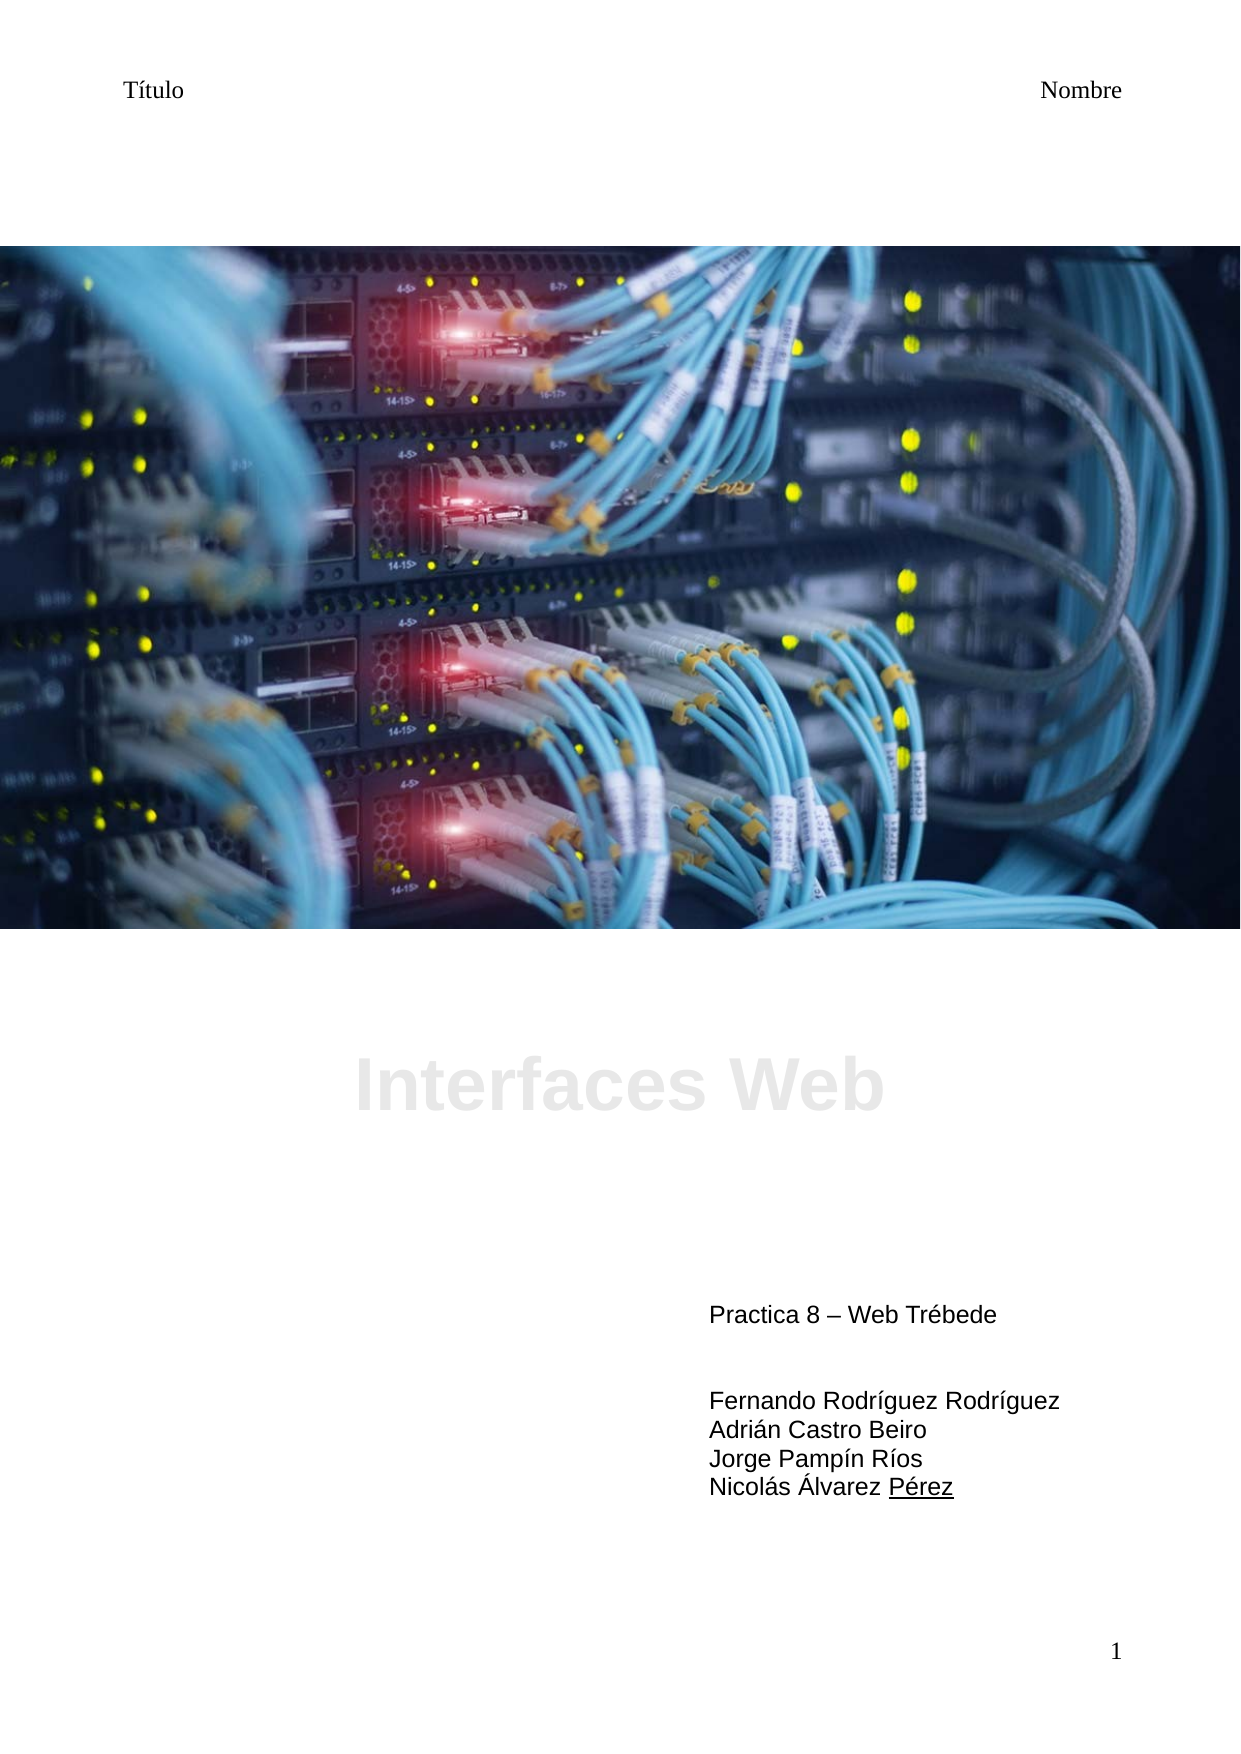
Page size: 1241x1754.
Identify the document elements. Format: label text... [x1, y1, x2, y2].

text Nicolás Álvarez Pérez [635, 1472, 1122, 1501]
text Fernando Rodríguez Rodríguez [635, 1386, 1122, 1415]
text Interfaces Web [118, 1040, 1122, 1126]
text Adrián Castro Beiro [635, 1415, 1122, 1444]
text Practica 8 – Web Trébede [635, 1300, 1122, 1329]
text Jorge Pampín Ríos [635, 1444, 1122, 1472]
